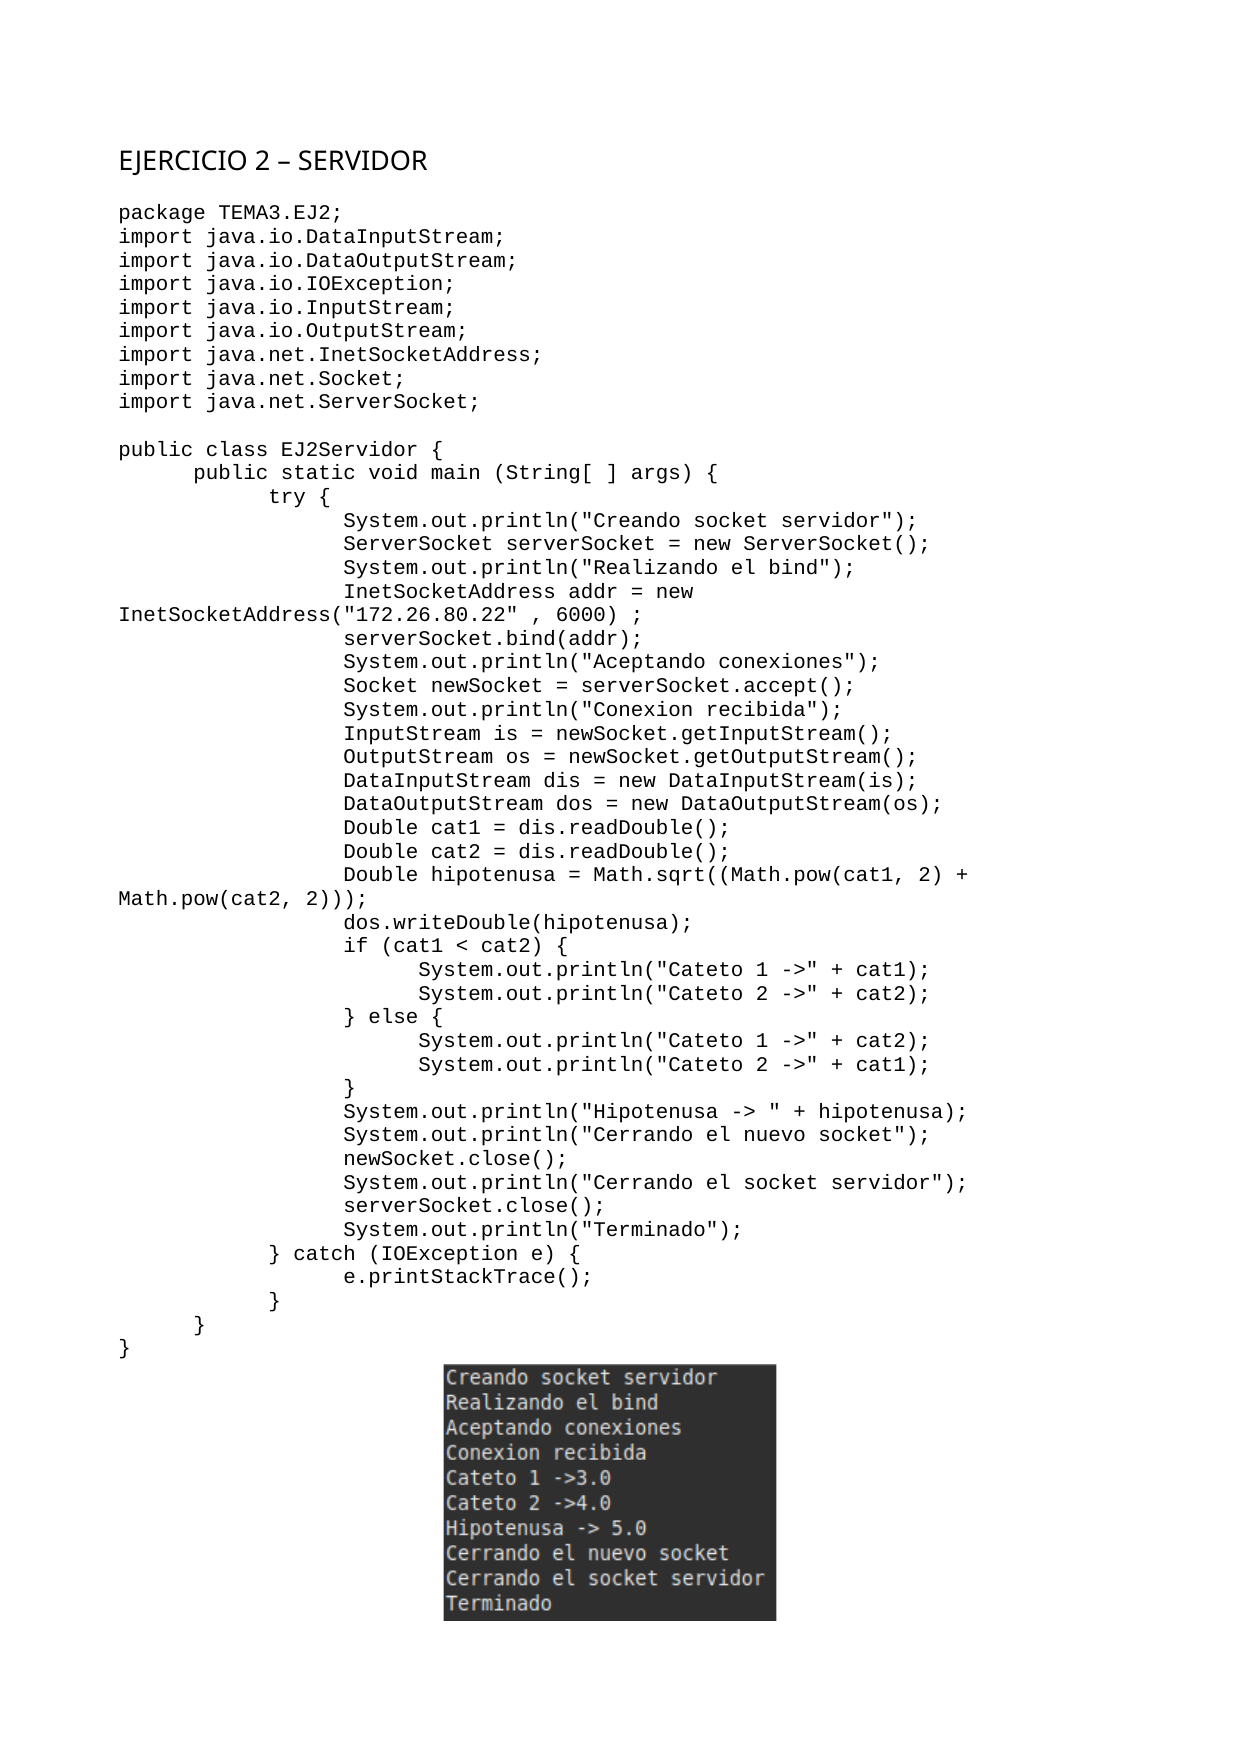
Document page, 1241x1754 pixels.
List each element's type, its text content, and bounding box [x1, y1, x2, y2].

text import java.io.DataOutputStream; [118, 249, 1122, 273]
text System.out.println("Hipotenusa -> " + hipotenusa); [118, 1101, 1122, 1124]
text System.out.println("Conexion recibida"); [118, 699, 1122, 722]
text import java.net.InetSocketAddress; [118, 344, 1122, 368]
text import java.net.Socket; [118, 368, 1122, 391]
text DataInputStream dis = new DataInputStream(is); [118, 770, 1122, 793]
text InetSocketAddress addr = new InetSocketAddress("172.26.80.22" , 6000) ; [118, 581, 1122, 628]
text serverSocket.close(); [118, 1195, 1122, 1219]
text System.out.println("Cateto 1 ->" + cat1); [118, 959, 1122, 983]
text Double cat2 = dis.readDouble(); [118, 841, 1122, 864]
text } [118, 1077, 1122, 1101]
text System.out.println("Realizando el bind"); [118, 557, 1122, 581]
text System.out.println("Cateto 2 ->" + cat1); [118, 1053, 1122, 1077]
text Double hipotenusa = Math.sqrt((Math.pow(cat1, 2) + Math.pow(cat2, 2))); [118, 864, 1122, 912]
text e.printStackTrace(); [118, 1266, 1122, 1290]
text System.out.println("Cerrando el socket servidor"); [118, 1172, 1122, 1195]
text Double cat1 = dis.readDouble(); [118, 817, 1122, 841]
text } catch (IOException e) { [118, 1243, 1122, 1266]
text } [118, 1337, 1122, 1361]
text Socket newSocket = serverSocket.accept(); [118, 675, 1122, 699]
text public class EJ2Servidor { [118, 439, 1122, 462]
text ServerSocket serverSocket = new ServerSocket(); [118, 533, 1122, 557]
text import java.net.ServerSocket; [118, 391, 1122, 415]
text } else { [118, 1006, 1122, 1030]
text System.out.println("Creando socket servidor"); [118, 510, 1122, 533]
text import java.io.OutputStream; [118, 321, 1122, 344]
text System.out.println("Cerrando el nuevo socket"); [118, 1124, 1122, 1148]
text dos.writeDouble(hipotenusa); [118, 912, 1122, 935]
text System.out.println("Cateto 1 ->" + cat2); [118, 1030, 1122, 1053]
text import java.io.IOException; [118, 273, 1122, 297]
text System.out.println("Terminado"); [118, 1219, 1122, 1243]
text } [118, 1314, 1122, 1337]
text package TEMA3.EJ2; [118, 202, 1122, 226]
text public static void main (String[ ] args) { [118, 462, 1122, 486]
text EJERCICIO 2 – SERVIDOR [118, 142, 1122, 179]
text import java.io.DataInputStream; [118, 226, 1122, 249]
text System.out.println("Aceptando conexiones"); [118, 652, 1122, 675]
text System.out.println("Cateto 2 ->" + cat2); [118, 983, 1122, 1006]
picture [443, 1364, 777, 1621]
text serverSocket.bind(addr); [118, 628, 1122, 652]
text try { [118, 486, 1122, 510]
text if (cat1 < cat2) { [118, 935, 1122, 959]
text } [118, 1290, 1122, 1314]
text InputStream is = newSocket.getInputStream(); [118, 722, 1122, 746]
text import java.io.InputStream; [118, 297, 1122, 321]
text newSocket.close(); [118, 1148, 1122, 1172]
text OutputStream os = newSocket.getOutputStream(); [118, 746, 1122, 770]
text DataOutputStream dos = new DataOutputStream(os); [118, 793, 1122, 817]
